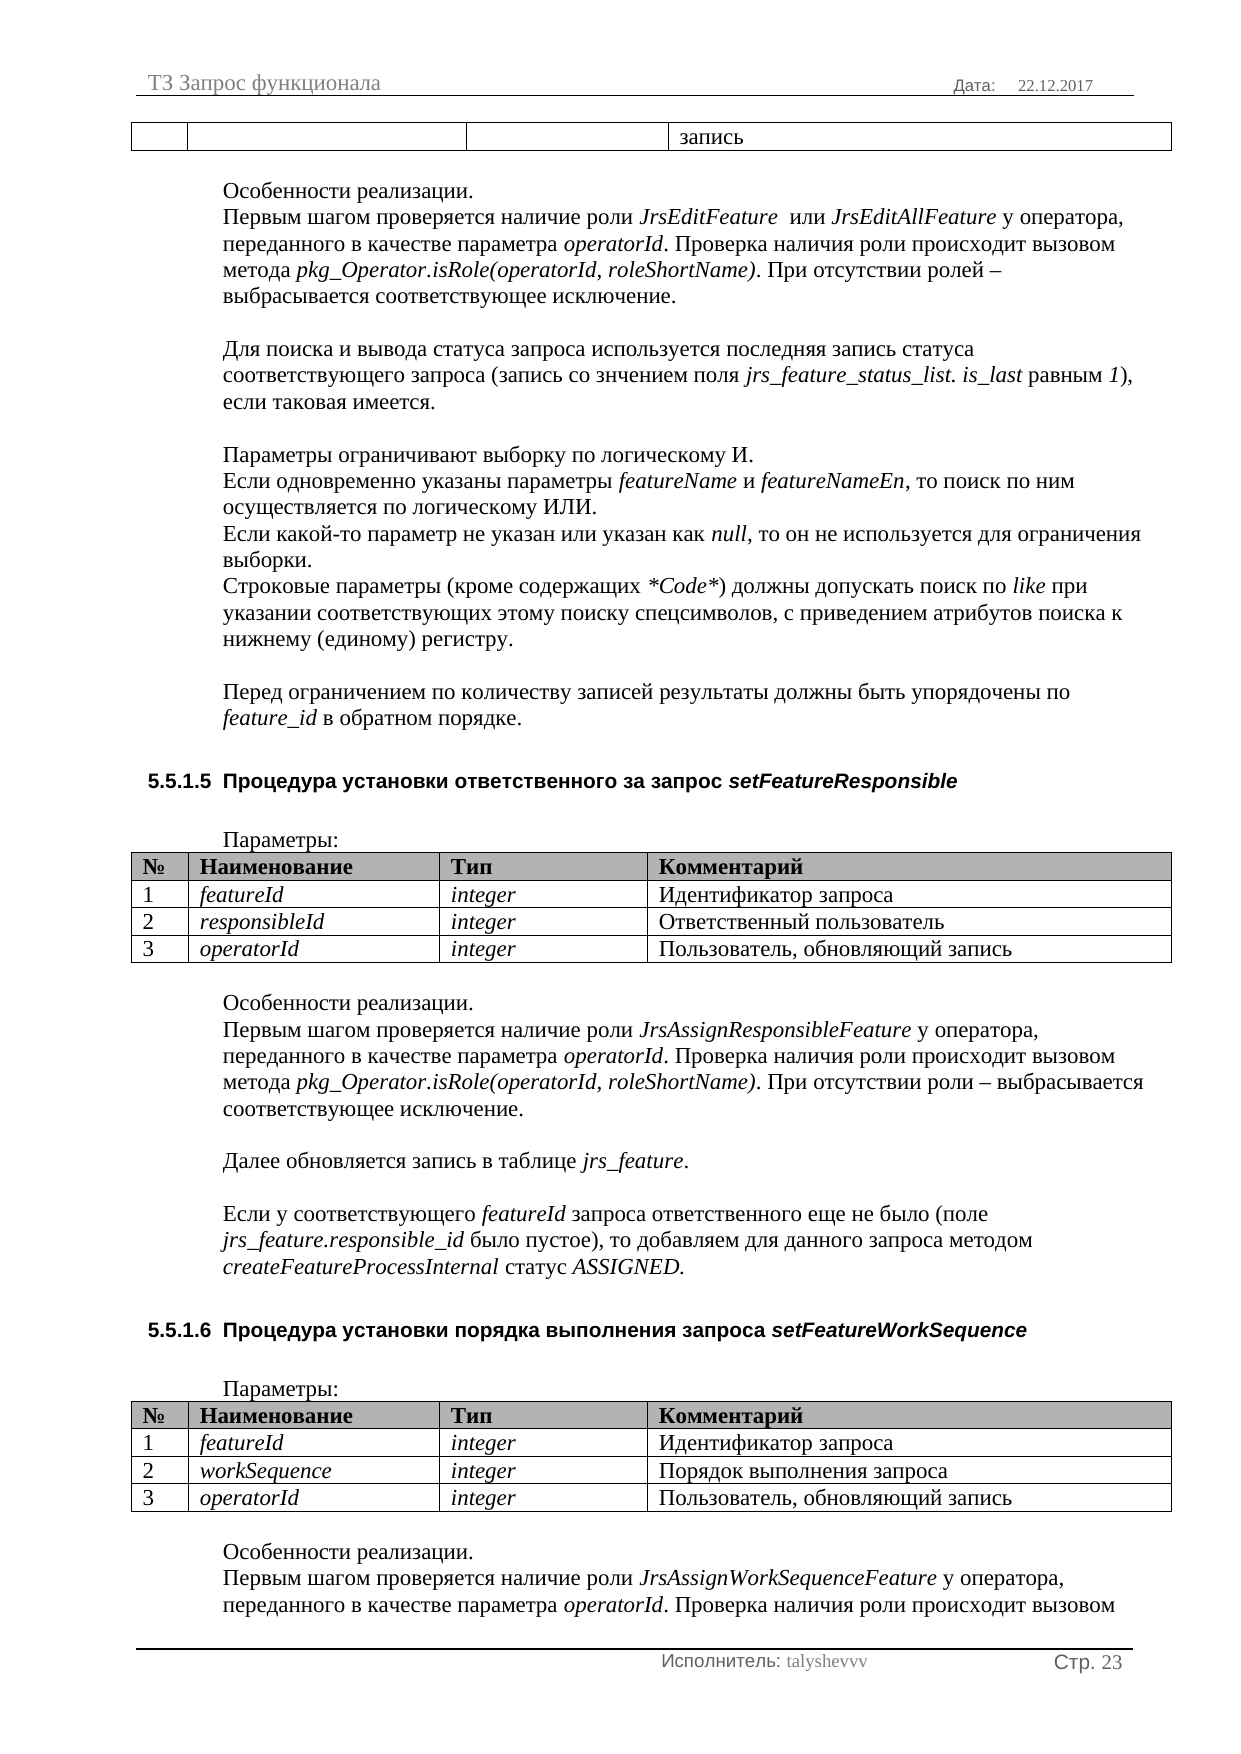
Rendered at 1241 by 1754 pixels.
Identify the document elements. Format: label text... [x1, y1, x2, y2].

table_cell 1 [132, 1429, 188, 1456]
table_header Комментарий [648, 853, 1171, 880]
table_cell 2 [132, 908, 188, 934]
table_header Наименование [189, 853, 439, 880]
table_cell Пользователь, обновляющий запись [648, 1484, 1171, 1511]
table_header № [132, 1402, 188, 1428]
table_cell integer [440, 881, 647, 907]
table_header Наименование [189, 1402, 439, 1428]
table_cell integer [440, 1429, 647, 1456]
table_cell featureId [189, 1429, 439, 1456]
table_cell Идентификатор запроса [648, 1429, 1171, 1456]
text Особенности реализации. [223, 1538, 1152, 1564]
table_cell [132, 123, 187, 150]
table_cell workSequence [189, 1457, 439, 1483]
subtitle Процедура установки ответственного за запрос setFeatureResponsible [148, 769, 1152, 793]
table_header Тип [440, 853, 647, 880]
text Параметры: [223, 826, 1152, 852]
text Первым шагом проверяется наличие роли JrsAssignWorkSequenceFeature у оператора, переданного в качестве параметра operatorId. Проверка наличия роли происходит вызовом [223, 1564, 1152, 1617]
table_header Тип [440, 1402, 647, 1428]
text Далее обновляется запись в таблице jrs_feature. [223, 1147, 1152, 1174]
text Для поиска и вывода статуса запроса используется последняя запись статуса соответствующего запроса (запись со знчением поля jrs_feature_status_list. is_last равным 1), если таковая имеется. [223, 335, 1152, 414]
text Если какой-то параметр не указан или указан как null, то он не используется для ограничения выборки. [223, 520, 1152, 572]
table_cell [467, 123, 668, 150]
text Параметры ограничивают выборку по логическому И. [223, 441, 1152, 467]
table_cell integer [440, 1484, 647, 1511]
text Первым шагом проверяется наличие роли JrsAssignResponsibleFeature у оператора, переданного в качестве параметра operatorId. Проверка наличия роли происходит вызовом метода pkg_Operator.isRole(operatorId, roleShortName). При отсутствии роли – выбрасывается соответствующее исключение. [223, 1016, 1152, 1121]
text Первым шагом проверяется наличие роли JrsEditFeature или JrsEditAllFeature у оператора, переданного в качестве параметра operatorId. Проверка наличия роли происходит вызовом метода pkg_Operator.isRole(operatorId, roleShortName). При отсутствии ролей – выбрасывается соответствующее исключение. [223, 203, 1152, 309]
text Особенности реализации. [223, 177, 1152, 203]
table_header № [132, 853, 188, 880]
table_cell 3 [132, 936, 188, 962]
table_cell Порядок выполнения запроса [648, 1457, 1171, 1483]
table_cell responsibleId [189, 908, 439, 934]
table_cell Идентификатор запроса [648, 881, 1171, 907]
text Параметры: [223, 1374, 1152, 1401]
table_cell operatorId [189, 936, 439, 962]
table_cell operatorId [189, 1484, 439, 1511]
text Если одновременно указаны параметры featureName и featureNameEn, то поиск по ним осуществляется по логическому ИЛИ. [223, 467, 1152, 520]
table_header Комментарий [648, 1402, 1171, 1428]
subtitle Процедура установки порядка выполнения запроса setFeatureWorkSequence [148, 1318, 1152, 1342]
table_cell [188, 123, 466, 150]
table_cell featureId [189, 881, 439, 907]
table_cell Ответственный пользователь [648, 908, 1171, 934]
table_cell integer [440, 936, 647, 962]
table_cell Пользователь, обновляющий запись [648, 936, 1171, 962]
table_cell 1 [132, 881, 188, 907]
table_cell 3 [132, 1484, 188, 1511]
text Перед ограничением по количеству записей результаты должны быть упорядочены по feature_id в обратном порядке. [223, 678, 1152, 731]
text Если у соответствующего featureId запроса ответственного еще не было (поле jrs_feature.responsible_id было пустое), то добавляем для данного запроса методом createFeatureProcessInternal статус ASSIGNED. [223, 1200, 1152, 1279]
text Строковые параметры (кроме содержащих *Code*) должны допускать поиск по like при указании соответствующих этому поиску спецсимволов, с приведением атрибутов поиска к нижнему (единому) регистру. [223, 572, 1152, 651]
table_cell 2 [132, 1457, 188, 1483]
table_cell запись [669, 123, 1171, 150]
table_cell integer [440, 1457, 647, 1483]
table_cell integer [440, 908, 647, 934]
text Особенности реализации. [223, 989, 1152, 1016]
